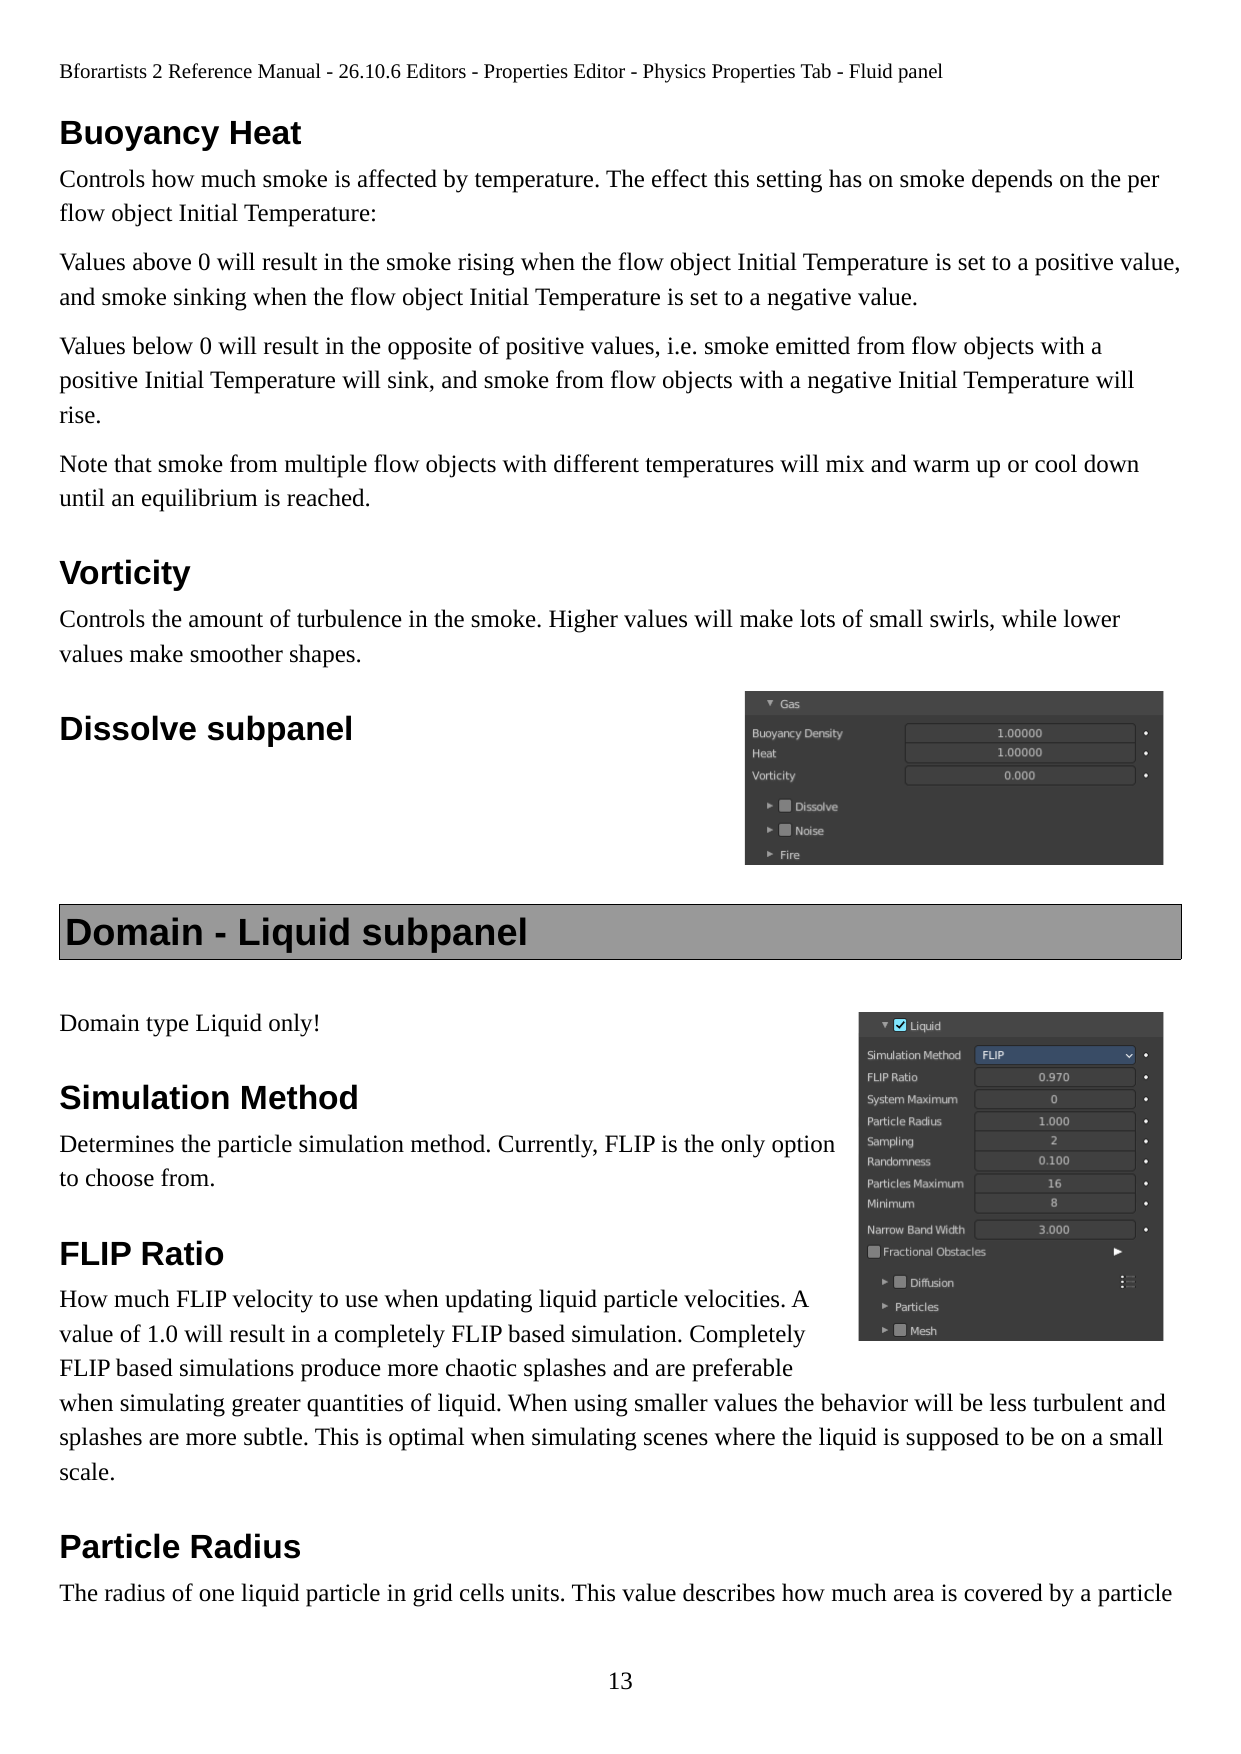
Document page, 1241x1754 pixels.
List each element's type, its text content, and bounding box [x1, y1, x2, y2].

subtitle Vorticity [59, 553, 1181, 592]
text Domain type Liquid only! [59, 1008, 1181, 1037]
subtitle [1164, 709, 1181, 747]
subtitle Dissolve subpanel [59, 709, 744, 747]
picture [858, 1012, 1164, 1341]
text The radius of one liquid particle in grid cells units. This value describes how much area is covered by a particle [59, 1578, 1181, 1607]
picture [744, 691, 1164, 865]
subtitle Simulation Method [59, 1078, 858, 1117]
subtitle Buoyancy Heat [59, 113, 1181, 151]
text Determines the particle simulation method. Currently, FLIP is the only option to choose from. [59, 1129, 858, 1192]
subtitle [1164, 1078, 1181, 1117]
text Values below 0 will result in the opposite of positive values, i.e. smoke emitted from flow objects with a positive Initial Temperature will sink, and smoke from flow objects with a negative Initial Temperature will rise. [59, 331, 1181, 428]
subtitle Particle Radius [59, 1527, 1181, 1566]
subtitle [1164, 1233, 1181, 1272]
subtitle FLIP Ratio [59, 1233, 858, 1272]
text Note that smoke from multiple flow objects with different temperatures will mix and warm up or cool down until an equilibrium is reached. [59, 449, 1181, 512]
text Controls how much smoke is affected by temperature. The effect this setting has on smoke depends on the per flow object Initial Temperature: [59, 164, 1181, 227]
text How much FLIP velocity to use when updating liquid particle velocities. A value of 1.0 will result in a completely FLIP based simulation. Completely FLIP based simulations produce more chaotic splashes and are preferable when simulating greater quantities of liquid. When using smaller values the behavior will be less turbulent and splashes are more subtle. This is optimal when simulating scenes where the liquid is supposed to be on a small scale. [59, 1284, 1181, 1486]
text Controls the amount of turbulence in the smoke. Higher values will make lots of small swirls, while lower values make smoother shapes. [59, 604, 1181, 668]
table_header Domain - Liquid subpanel [60, 905, 1181, 959]
text Values above 0 will result in the smoke rising when the flow object Initial Temperature is set to a positive value, and smoke sinking when the flow object Initial Temperature is set to a negative value. [59, 247, 1181, 311]
